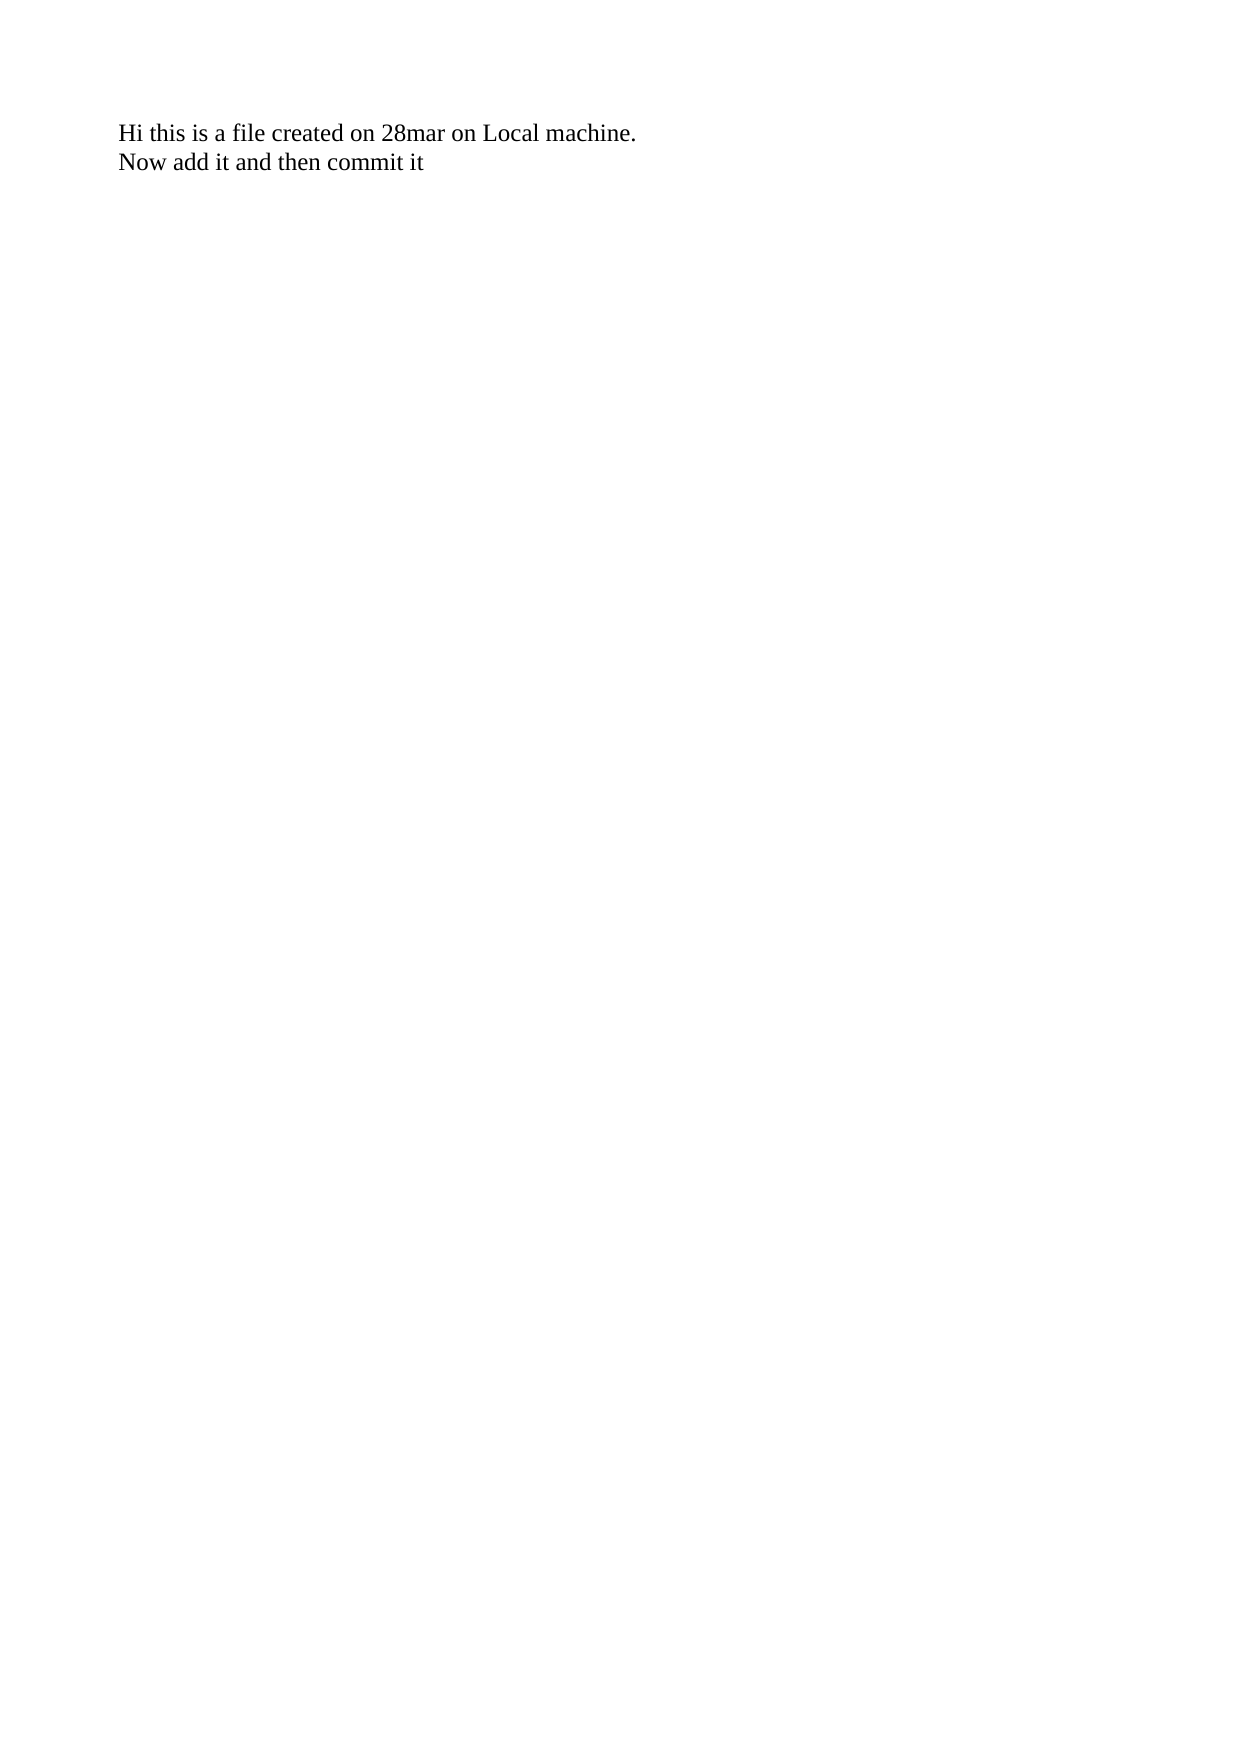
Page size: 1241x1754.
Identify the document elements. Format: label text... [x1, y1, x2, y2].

text Hi this is a file created on 28mar on Local machine. [118, 118, 1122, 147]
text Now add it and then commit it [118, 147, 1122, 176]
